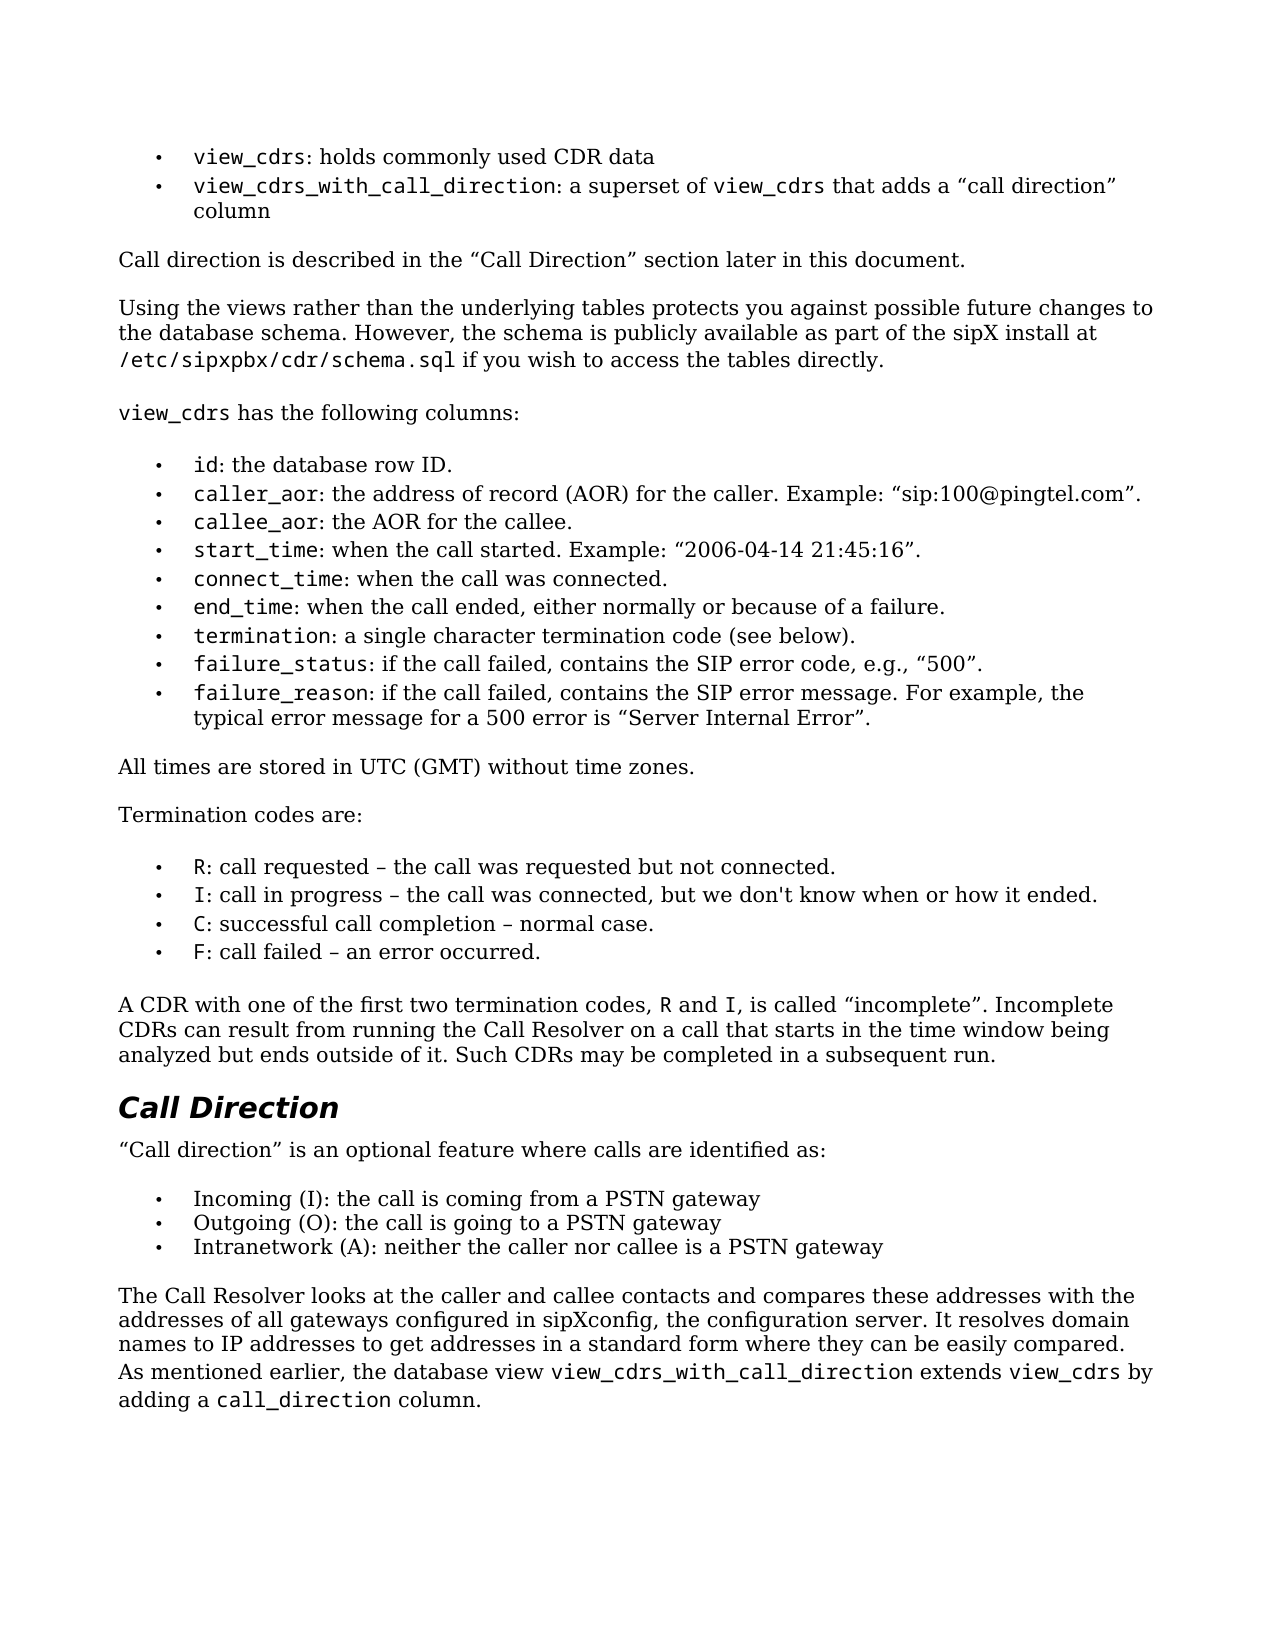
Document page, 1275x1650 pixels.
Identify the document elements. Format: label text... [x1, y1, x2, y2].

list F: call failed – an error occurred. [156, 937, 1157, 966]
text The Call Resolver looks at the caller and callee contacts and compares these addresses with the addresses of all gateways configured in sipXconfig, the configuration server. It resolves domain names to IP addresses to get addresses in a standard form where they can be easily compared. As mentioned earlier, the database view view_cdrs_with_call_direction extends view_cdrs by adding a call_direction column. [118, 1284, 1157, 1414]
text All times are stored in UTC (GMT) without time zones. [118, 755, 1157, 779]
text Using the views rather than the underlying tables protects you against possible future changes to the database schema. However, the schema is publicly available as part of the sipX install at /etc/sipxpbx/cdr/schema.sql if you wish to access the tables directly. [118, 296, 1157, 373]
subtitle Call Direction [118, 1092, 1157, 1126]
text A CDR with one of the first two termination codes, R and I, is called “incomplete”. Incomplete CDRs can result from running the Call Resolver on a call that starts in the time window being analyzed but ends outside of it. Such CDRs may be completed in a subsequent run. [118, 990, 1157, 1067]
list start_time: when the call started. Example: “2006-04-14 21:45:16”. [156, 536, 1157, 564]
text Termination codes are: [118, 803, 1157, 828]
list failure_reason: if the call failed, contains the SIP error message. For example, the typical error message for a 500 error is “Server Internal Error”. [156, 678, 1157, 731]
list connect_time: when the call was connected. [156, 564, 1157, 592]
list view_cdrs: holds commonly used CDR data [156, 142, 1157, 171]
text “Call direction” is an optional feature where calls are identified as: [118, 1138, 1157, 1163]
list id: the database row ID. [156, 450, 1157, 479]
list Intranetwork (A): neither the caller nor callee is a PSTN gateway [156, 1235, 1157, 1260]
list failure_status: if the call failed, contains the SIP error code, e.g., “500”. [156, 649, 1157, 678]
list C: successful call completion – normal case. [156, 909, 1157, 937]
text view_cdrs has the following columns: [118, 398, 1157, 426]
list I: call in progress – the call was connected, but we don't know when or how it ended. [156, 880, 1157, 909]
text Call direction is described in the “Call Direction” section later in this document. [118, 248, 1157, 272]
list end_time: when the call ended, either normally or because of a failure. [156, 592, 1157, 621]
list view_cdrs_with_call_direction: a superset of view_cdrs that adds a “call direction” column [156, 171, 1157, 223]
list termination: a single character termination code (see below). [156, 621, 1157, 649]
list R: call requested – the call was requested but not connected. [156, 852, 1157, 880]
list Incoming (I): the call is coming from a PSTN gateway [156, 1187, 1157, 1211]
list callee_aor: the AOR for the callee. [156, 507, 1157, 536]
list Outgoing (O): the call is going to a PSTN gateway [156, 1211, 1157, 1235]
list caller_aor: the address of record (AOR) for the caller. Example: “sip:100@pingtel.com”. [156, 479, 1157, 507]
